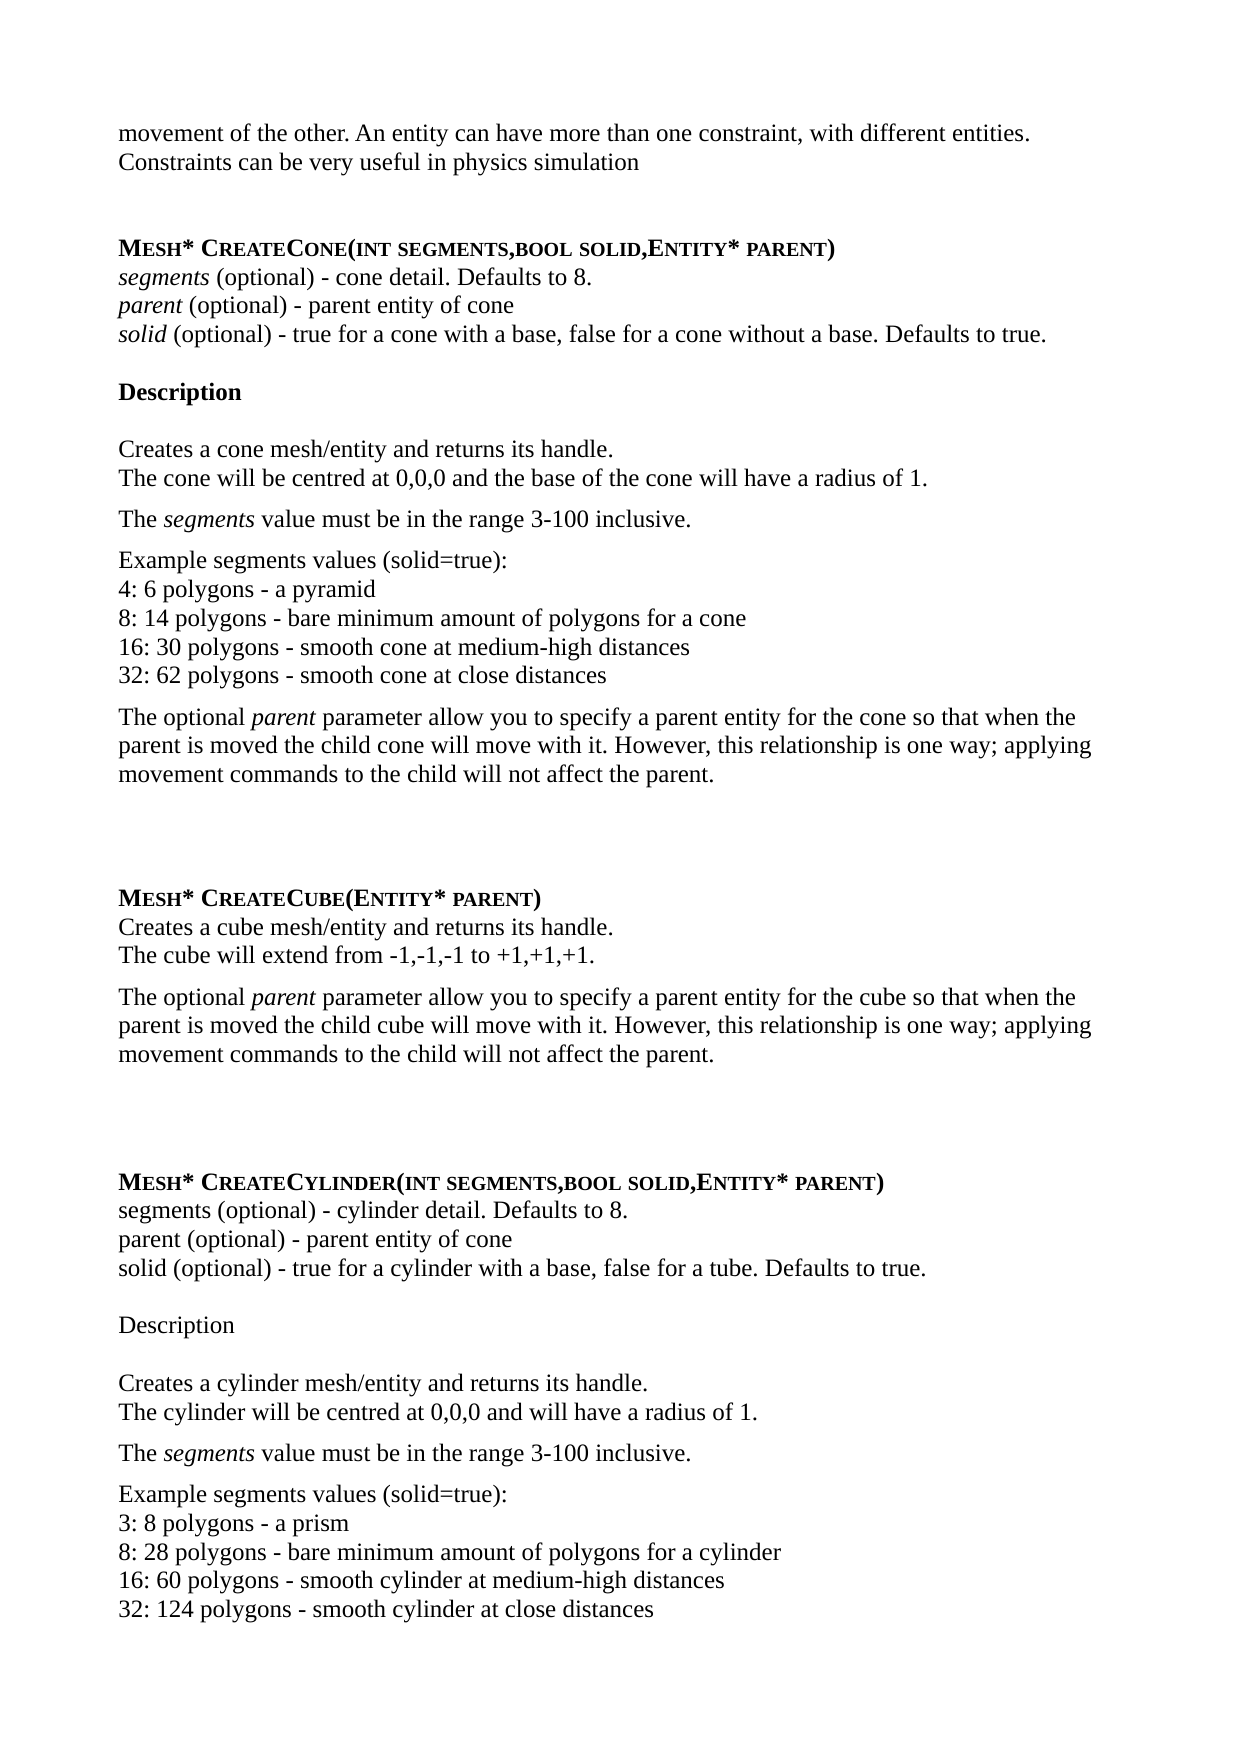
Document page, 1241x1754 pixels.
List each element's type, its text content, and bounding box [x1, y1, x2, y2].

text Description [118, 377, 1122, 406]
text segments (optional) - cone detail. Defaults to 8. parent (optional) - parent entity of cone solid (optional) - true for a cone with a base, false for a cone without a base. Defaults to true. [118, 262, 1122, 348]
text Example segments values (solid=true): 4: 6 polygons - a pyramid 8: 14 polygons - bare minimum amount of polygons for a cone 16: 30 polygons - smooth cone at medium-high distances 32: 62 polygons - smooth cone at close distances [118, 546, 1122, 689]
text Creates a cone mesh/entity and returns its handle. [118, 434, 1122, 463]
text segments (optional) - cylinder detail. Defaults to 8. parent (optional) - parent entity of cone solid (optional) - true for a cylinder with a base, false for a tube. Defaults to true. [118, 1196, 1122, 1282]
text Mesh* CreateCone(int segments,bool solid,Entity* parent) [118, 233, 1122, 262]
text Example segments values (solid=true): 3: 8 polygons - a prism 8: 28 polygons - bare minimum amount of polygons for a cylinder 16: 60 polygons - smooth cylinder at medium-high distances 32: 124 polygons - smooth cylinder at close distances [118, 1479, 1122, 1623]
text Mesh* CreateCylinder(int segments,bool solid,Entity* parent) [118, 1167, 1122, 1196]
text Mesh* CreateCube(Entity* parent) [118, 883, 1122, 912]
text The cylinder will be centred at 0,0,0 and will have a radius of 1. [118, 1397, 1122, 1426]
text The cube will extend from -1,-1,-1 to +1,+1,+1. [118, 941, 1122, 969]
text The optional parent parameter allow you to specify a parent entity for the cone so that when the parent is moved the child cone will move with it. However, this relationship is one way; applying movement commands to the child will not affect the parent. [118, 702, 1122, 788]
text Creates a cylinder mesh/entity and returns its handle. [118, 1368, 1122, 1397]
text Creates a cube mesh/entity and returns its handle. [118, 912, 1122, 941]
text The cone will be centred at 0,0,0 and the base of the cone will have a radius of 1. [118, 463, 1122, 492]
text The optional parent parameter allow you to specify a parent entity for the cube so that when the parent is moved the child cube will move with it. However, this relationship is one way; applying movement commands to the child will not affect the parent. [118, 982, 1122, 1068]
text movement of the other. An entity can have more than one constraint, with different entities. Constraints can be very useful in physics simulation [118, 118, 1122, 176]
text Description [118, 1311, 1122, 1339]
text The segments value must be in the range 3-100 inclusive. [118, 1438, 1122, 1467]
text The segments value must be in the range 3-100 inclusive. [118, 504, 1122, 533]
